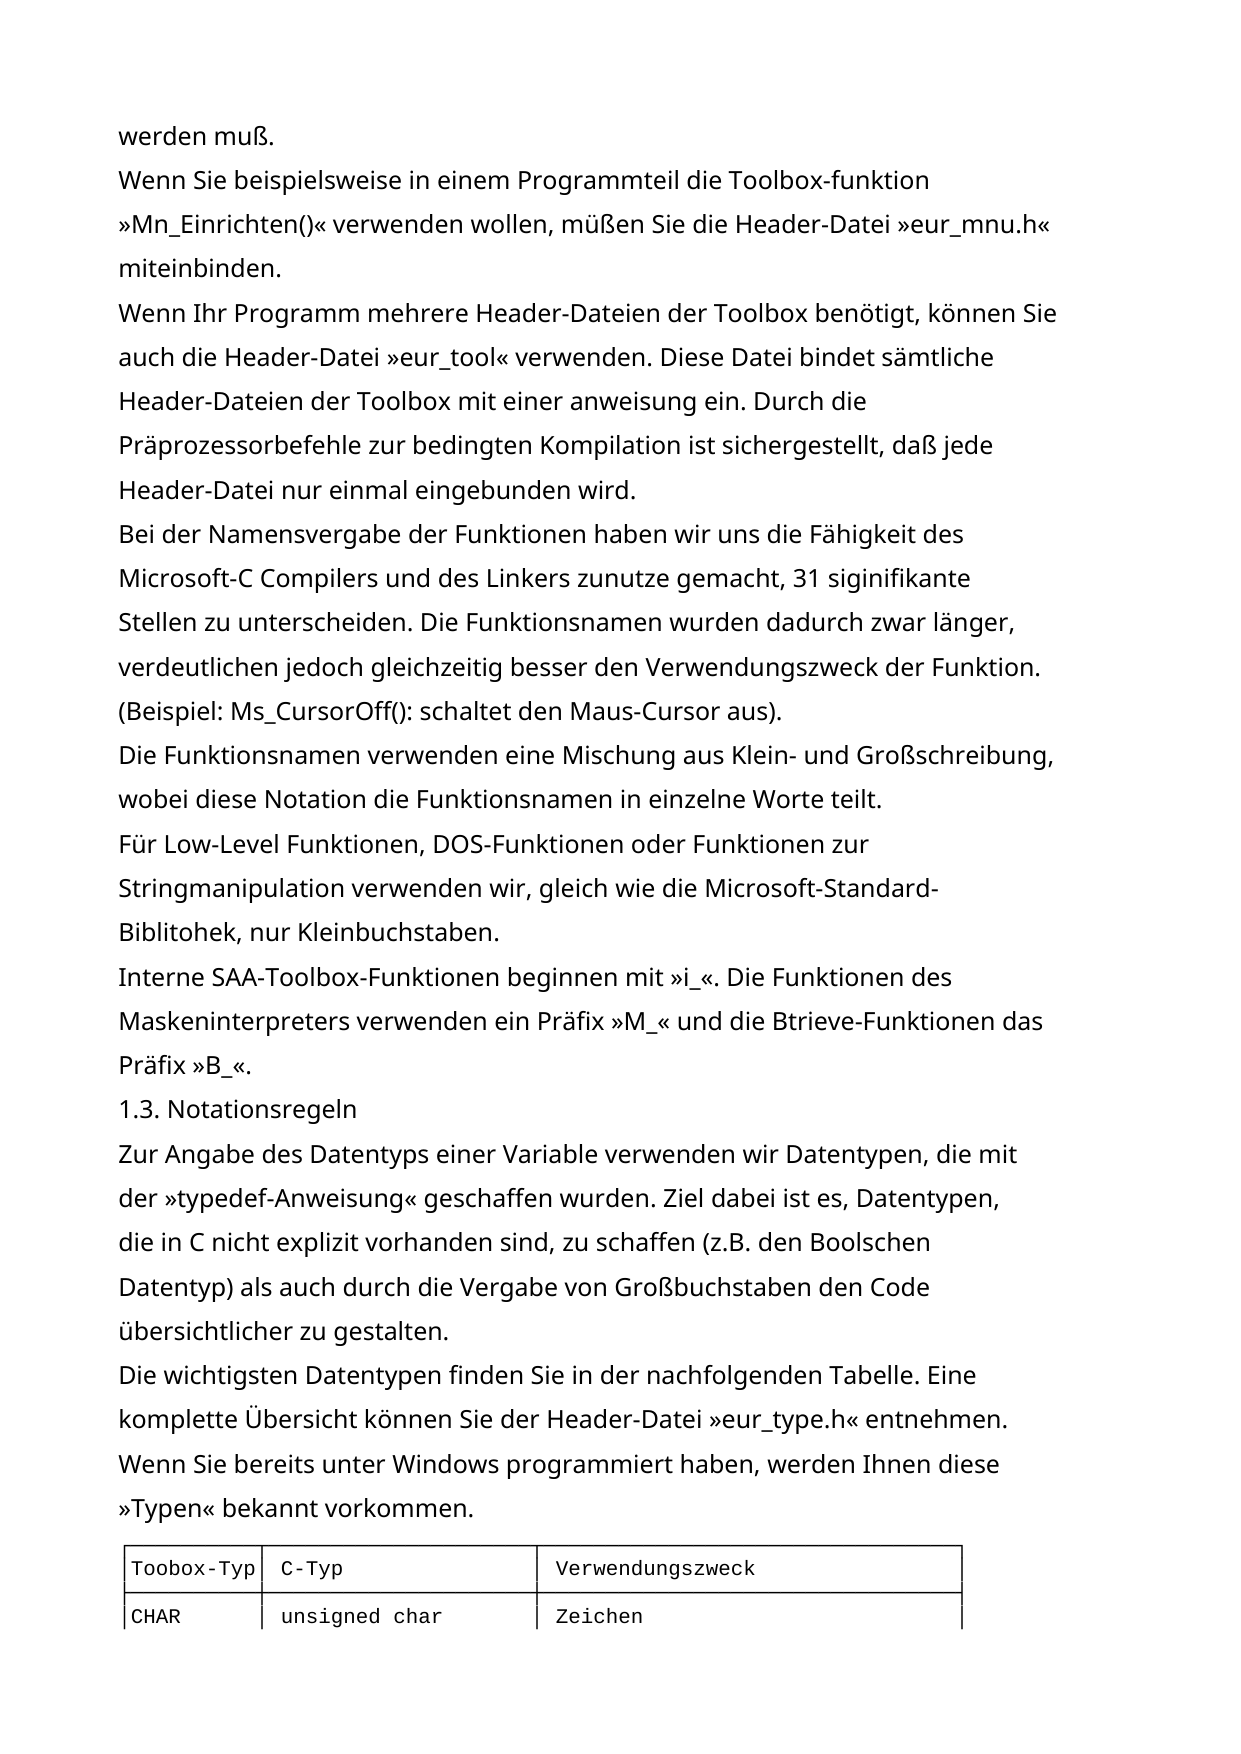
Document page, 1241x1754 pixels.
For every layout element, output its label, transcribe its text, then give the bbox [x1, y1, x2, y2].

text │CHAR │ unsigned char │ Zeichen │ [125, 1606, 261, 1629]
text Präfix »B_«. [118, 1048, 1122, 1082]
text ┌──────────┬─────────────────────┬─────────────────────────────────┐ [118, 1535, 1122, 1558]
text Zur Angabe des Datentyps einer Variable verwenden wir Datentypen, die mit [118, 1136, 1122, 1170]
text Bei der Namensvergabe der Funktionen haben wir uns die Fähigkeit des [118, 517, 1122, 551]
text Header-Dateien der Toolbox mit einer anweisung ein. Durch die [118, 384, 1122, 418]
text Die Funktionsnamen verwenden eine Mischung aus Klein- und Großschreibung, [118, 738, 1122, 772]
text wobei diese Notation die Funktionsnamen in einzelne Worte teilt. [118, 782, 1122, 816]
text Stellen zu unterscheiden. Die Funktionsnamen wurden dadurch zwar länger, [118, 605, 1122, 639]
text miteinbinden. [118, 251, 1122, 285]
text │CHAR │ unsigned char │ Zeichen │ [537, 1606, 961, 1629]
text Wenn Ihr Programm mehrere Header-Dateien der Toolbox benötigt, können Sie [118, 295, 1122, 329]
text │CHAR │ unsigned char │ Zeichen │ [962, 1606, 1122, 1629]
text Header-Datei nur einmal eingebunden wird. [118, 472, 1122, 506]
text Maskeninterpreters verwenden ein Präfix »M_« und die Btrieve-Funktionen das [118, 1003, 1122, 1038]
text Biblitohek, nur Kleinbuchstaben. [118, 915, 1122, 949]
text │CHAR │ unsigned char │ Zeichen │ [262, 1606, 536, 1629]
text »Typen« bekannt vorkommen. [118, 1491, 1122, 1524]
text Die wichtigsten Datentypen finden Sie in der nachfolgenden Tabelle. Eine [118, 1358, 1122, 1392]
text verdeutlichen jedoch gleichzeitig besser den Verwendungszweck der Funktion. [118, 649, 1122, 683]
text │Toobox-Typ│ C-Typ │ Verwendungszweck │ [118, 1558, 1122, 1582]
text Präprozessorbefehle zur bedingten Kompilation ist sichergestellt, daß jede [118, 428, 1122, 462]
text (Beispiel: Ms_CursorOff(): schaltet den Maus-Cursor aus). [118, 694, 1122, 728]
text komplette Übersicht können Sie der Header-Datei »eur_type.h« entnehmen. [118, 1402, 1122, 1436]
text Microsoft-C Compilers und des Linkers zunutze gemacht, 31 siginifikante [118, 561, 1122, 595]
text der »typedef-Anweisung« geschaffen wurden. Ziel dabei ist es, Datentypen, [118, 1181, 1122, 1215]
text Wenn Sie bereits unter Windows programmiert haben, werden Ihnen diese [118, 1446, 1122, 1480]
text Stringmanipulation verwenden wir, gleich wie die Microsoft-Standard- [118, 871, 1122, 905]
text Interne SAA-Toolbox-Funktionen beginnen mit »i_«. Die Funktionen des [118, 959, 1122, 993]
text auch die Header-Datei »eur_tool« verwenden. Diese Datei bindet sämtliche [118, 339, 1122, 373]
text 1.3. Notationsregeln [118, 1092, 1122, 1126]
text übersichtlicher zu gestalten. [118, 1313, 1122, 1347]
text Für Low-Level Funktionen, DOS-Funktionen oder Funktionen zur [118, 826, 1122, 861]
text die in C nicht explizit vorhanden sind, zu schaffen (z.B. den Boolschen [118, 1225, 1122, 1259]
text Wenn Sie beispielsweise in einem Programmteil die Toolbox-funktion [118, 162, 1122, 196]
text »Mn_Einrichten()« verwenden wollen, müßen Sie die Header-Datei »eur_mnu.h« [118, 207, 1122, 241]
text werden muß. [118, 118, 1122, 152]
text ├──────────┼─────────────────────┼─────────────────────────────────┤ [118, 1582, 1122, 1606]
text Datentyp) als auch durch die Vergabe von Großbuchstaben den Code [118, 1269, 1122, 1303]
